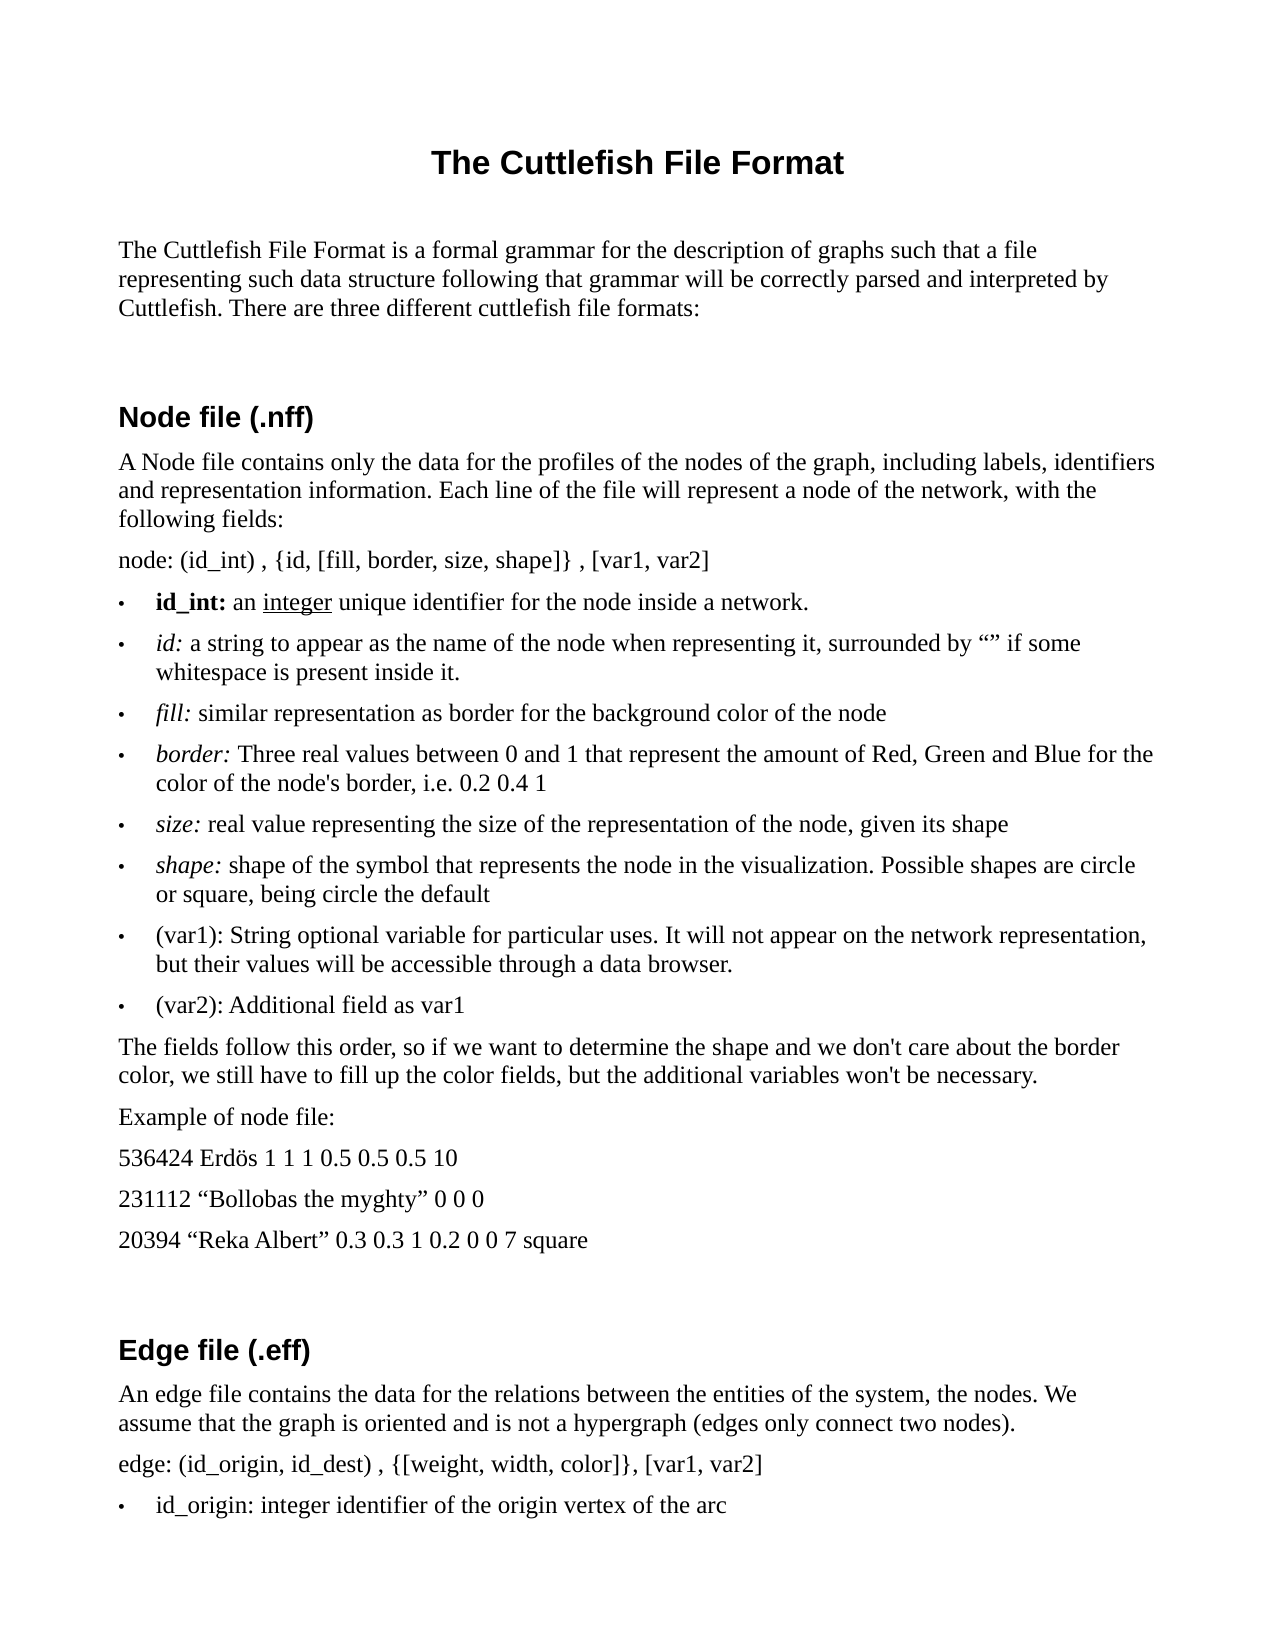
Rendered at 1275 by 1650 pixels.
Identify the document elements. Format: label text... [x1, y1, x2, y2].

text A Node file contains only the data for the profiles of the nodes of the graph, including labels, identifiers and representation information. Each line of the file will represent a node of the network, with the following fields: [118, 447, 1157, 533]
list (var1): String optional variable for particular uses. It will not appear on the network representation, but their values will be accessible through a data browser. [118, 920, 1157, 978]
text 231112 “Bollobas the myghty” 0 0 0 [118, 1184, 1157, 1213]
text The fields follow this order, so if we want to determine the shape and we don't care about the border color, we still have to fill up the color fields, but the additional variables won't be necessary. [118, 1032, 1157, 1089]
text 536424 Erdös 1 1 1 0.5 0.5 0.5 10 [118, 1143, 1157, 1172]
text Example of node file: [118, 1102, 1157, 1130]
text 20394 “Reka Albert” 0.3 0.3 1 0.2 0 0 7 square [118, 1225, 1157, 1254]
text edge: (id_origin, id_dest) , {[weight, width, color]}, [var1, var2] [118, 1449, 1157, 1478]
list size: real value representing the size of the representation of the node, given its shape [118, 809, 1157, 838]
text node: (id_int) , {id, [fill, border, size, shape]} , [var1, var2] [118, 545, 1157, 574]
list (var2): Additional field as var1 [118, 990, 1157, 1019]
list id_int: an integer unique identifier for the node inside a network. [118, 587, 1157, 615]
list id: a string to appear as the name of the node when representing it, surrounded by “” if some whitespace is present inside it. [118, 628, 1157, 685]
subtitle Edge file (.eff) [118, 1333, 1157, 1366]
list shape: shape of the symbol that represents the node in the visualization. Possible shapes are circle or square, being circle the default [118, 850, 1157, 908]
list border: Three real values between 0 and 1 that represent the amount of Red, Green and Blue for the color of the node's border, i.e. 0.2 0.4 1 [118, 739, 1157, 797]
text An edge file contains the data for the relations between the entities of the system, the nodes. We assume that the graph is oriented and is not a hypergraph (edges only connect two nodes). [118, 1379, 1157, 1436]
text The Cuttlefish File Format is a formal grammar for the description of graphs such that a file representing such data structure following that grammar will be correctly parsed and interpreted by Cuttlefish. There are three different cuttlefish file formats: [118, 236, 1157, 322]
list fill: similar representation as border for the background color of the node [118, 698, 1157, 727]
subtitle The Cuttlefish File Format [118, 143, 1157, 182]
list id_origin: integer identifier of the origin vertex of the arc [118, 1490, 1157, 1519]
subtitle Node file (.nff) [118, 401, 1157, 434]
